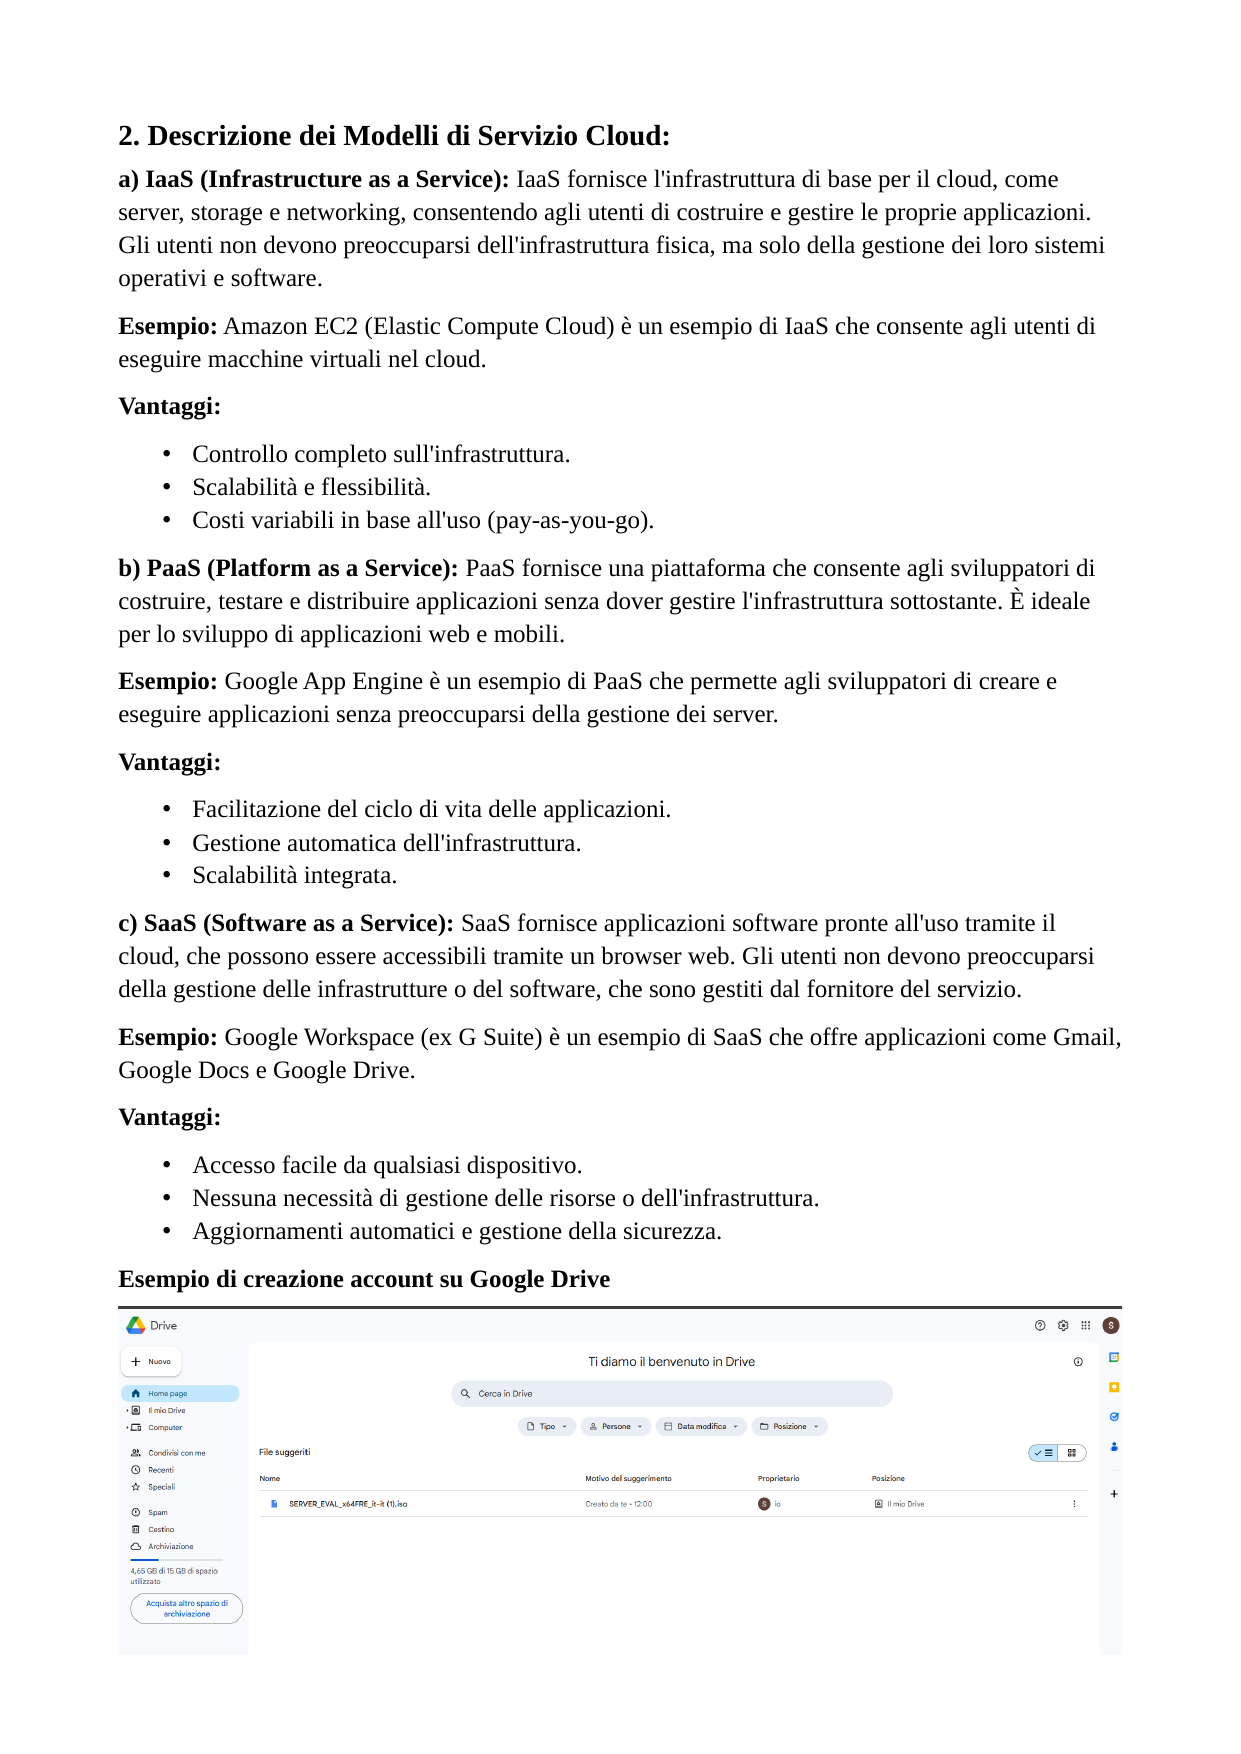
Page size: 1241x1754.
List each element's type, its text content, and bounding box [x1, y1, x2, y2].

text Vantaggi: [118, 747, 1122, 776]
picture [118, 1306, 1123, 1655]
text a) IaaS (Infrastructure as a Service): IaaS fornisce l'infrastruttura di base per il cloud, come server, storage e networking, consentendo agli utenti di costruire e gestire le proprie applicazioni. Gli utenti non devono preoccuparsi dell'infrastruttura fisica, ma solo della gestione dei loro sistemi operativi e software. [118, 164, 1122, 292]
list Nessuna necessità di gestione delle risorse o dell'infrastruttura. [162, 1183, 1122, 1212]
list Gestione automatica dell'infrastruttura. [162, 828, 1122, 856]
list Accesso facile da qualsiasi dispositivo. [162, 1150, 1122, 1179]
text Esempio: Google App Engine è un esempio di PaaS che permette agli sviluppatori di creare e eseguire applicazioni senza preoccuparsi della gestione dei server. [118, 666, 1122, 728]
list Scalabilità e flessibilità. [162, 472, 1122, 501]
text Esempio: Google Workspace (ex G Suite) è un esempio di SaaS che offre applicazioni come Gmail, Google Docs e Google Drive. [118, 1022, 1122, 1084]
subtitle 2. Descrizione dei Modelli di Servizio Cloud: [118, 118, 1122, 152]
text b) PaaS (Platform as a Service): PaaS fornisce una piattaforma che consente agli sviluppatori di costruire, testare e distribuire applicazioni senza dover gestire l'infrastruttura sottostante. È ideale per lo sviluppo di applicazioni web e mobili. [118, 553, 1122, 647]
text c) SaaS (Software as a Service): SaaS fornisce applicazioni software pronte all'uso tramite il cloud, che possono essere accessibili tramite un browser web. Gli utenti non devono preoccuparsi della gestione delle infrastrutture o del software, che sono gestiti dal fornitore del servizio. [118, 908, 1122, 1003]
text Esempio: Amazon EC2 (Elastic Compute Cloud) è un esempio di IaaS che consente agli utenti di eseguire macchine virtuali nel cloud. [118, 311, 1122, 373]
text Esempio di creazione account su Google Drive [118, 1264, 1122, 1292]
list Controllo completo sull'infrastruttura. [162, 439, 1122, 468]
list Scalabilità integrata. [162, 861, 1122, 889]
text Vantaggi: [118, 1102, 1122, 1131]
list Aggiornamenti automatici e gestione della sicurezza. [162, 1216, 1122, 1245]
list Facilitazione del ciclo di vita delle applicazioni. [162, 794, 1122, 823]
list Costi variabili in base all'uso (pay-as-you-go). [162, 505, 1122, 534]
text Vantaggi: [118, 391, 1122, 420]
